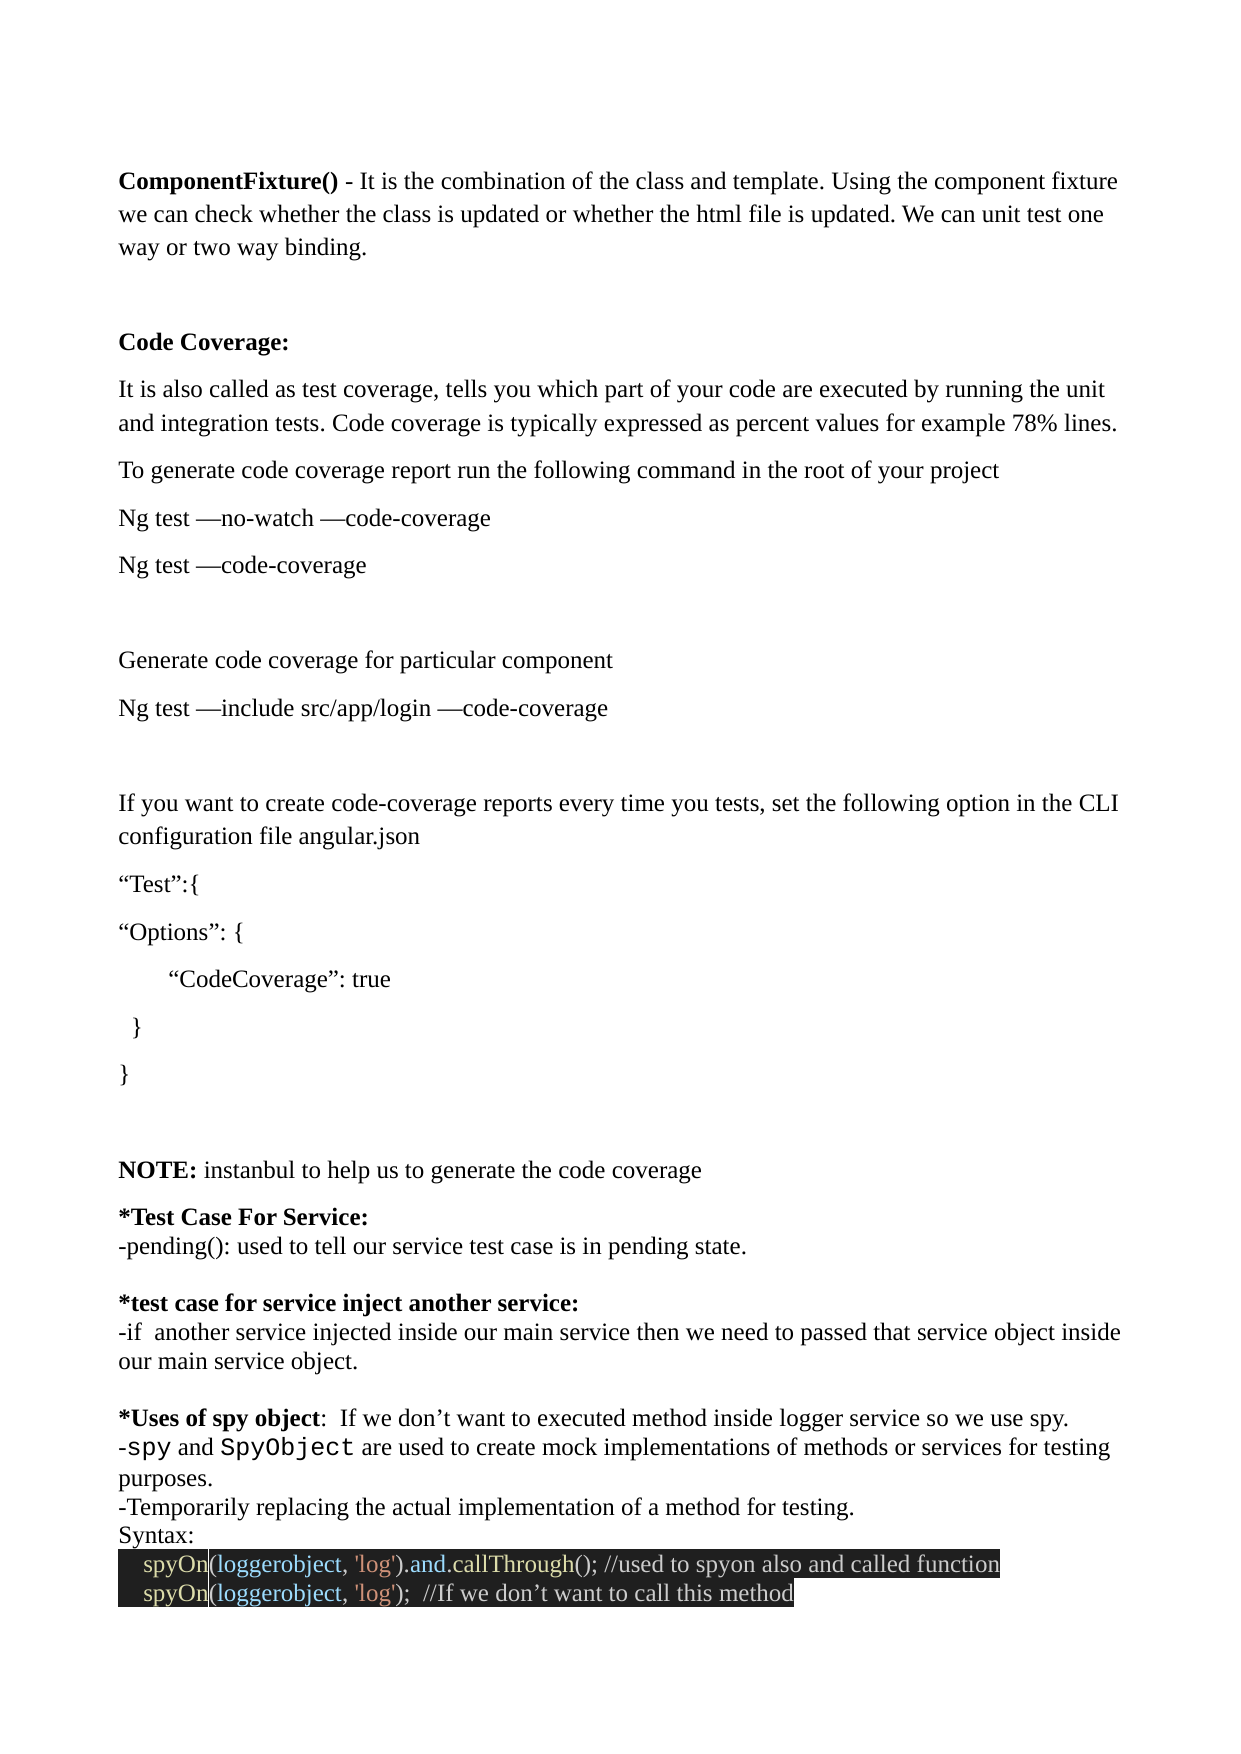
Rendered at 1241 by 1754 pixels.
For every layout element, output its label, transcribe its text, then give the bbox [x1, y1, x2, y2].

text Generate code coverage for particular component [118, 646, 1122, 674]
text “Options”: { [118, 917, 1122, 945]
text Syntax: [118, 1521, 1122, 1549]
text ComponentFixture() - It is the combination of the class and template. Using the component fixture we can check whether the class is updated or whether the html file is updated. We can unit test one way or two way binding. [118, 166, 1122, 261]
text spyOn(loggerobject, 'log'); //If we don’t want to call this method [118, 1578, 1122, 1607]
text If you want to create code-coverage reports every time you tests, set the following option in the CLI configuration file angular.json [118, 788, 1122, 850]
text } [118, 1059, 1122, 1088]
text Ng test —include src/app/login —code-coverage [118, 693, 1122, 722]
text It is also called as test coverage, tells you which part of your code are executed by running the unit and integration tests. Code coverage is typically expressed as percent values for example 78% lines. [118, 374, 1122, 436]
text -pending(): used to tell our service test case is in pending state. [118, 1231, 1122, 1260]
text -spy and SpyObject are used to create mock implementations of methods or services for testing purposes. [118, 1432, 1122, 1492]
text To generate code coverage report run the following command in the root of your project [118, 455, 1122, 484]
text *Test Case For Service: [118, 1202, 1122, 1231]
text -Temporarily replacing the actual implementation of a method for testing. [118, 1492, 1122, 1521]
text } [118, 1012, 1122, 1041]
text “Test”:{ [118, 869, 1122, 898]
text *test case for service inject another service: [118, 1288, 1122, 1317]
text spyOn(loggerobject, 'log').and.callThrough(); //used to spyon also and called function [118, 1549, 1122, 1578]
text *Uses of spy object: If we don’t want to executed method inside logger service so we use spy. [118, 1403, 1122, 1432]
text Ng test —no-watch —code-coverage [118, 503, 1122, 532]
text Ng test —code-coverage [118, 550, 1122, 579]
text “CodeCoverage”: true [118, 964, 1122, 993]
text NOTE: instanbul to help us to generate the code coverage [118, 1155, 1122, 1183]
text -if another service injected inside our main service then we need to passed that service object inside our main service object. [118, 1317, 1122, 1375]
text Code Coverage: [118, 327, 1122, 356]
